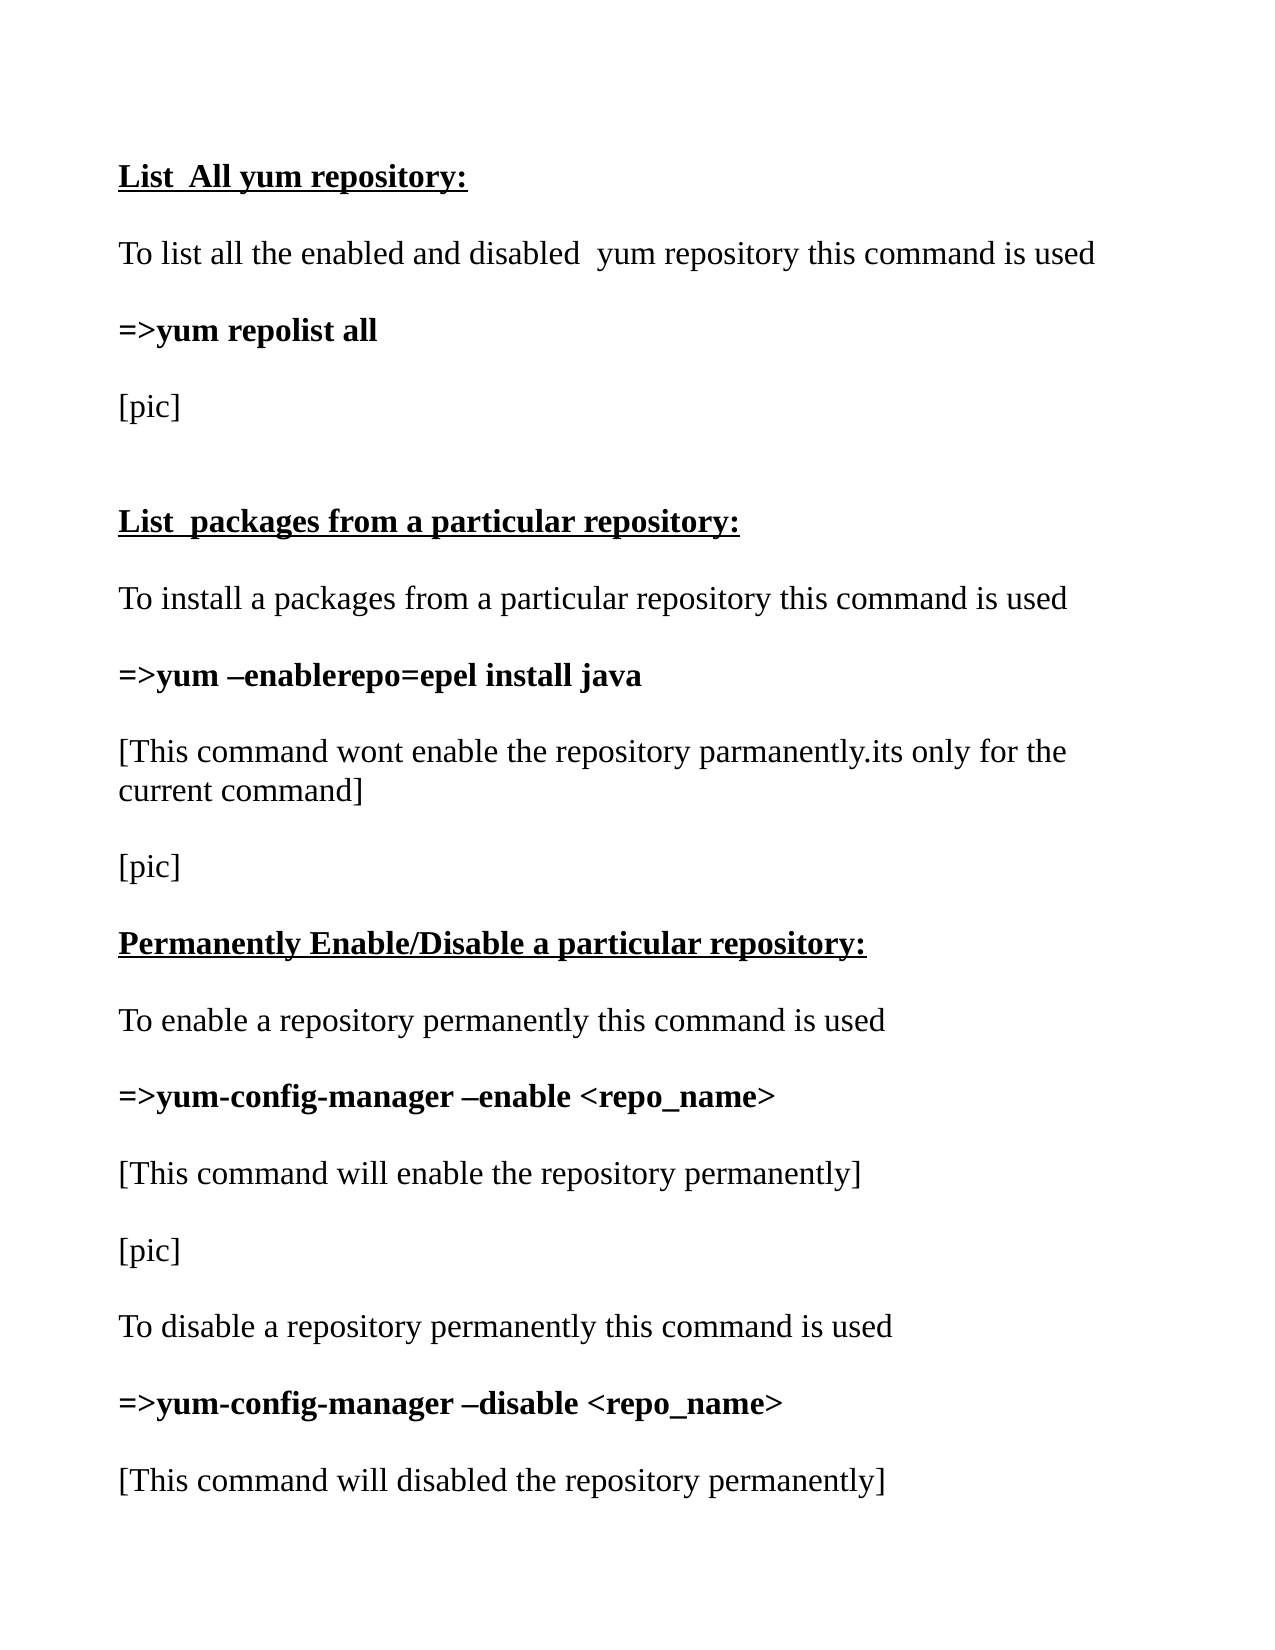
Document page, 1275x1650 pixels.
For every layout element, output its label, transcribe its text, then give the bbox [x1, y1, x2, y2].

text To enable a repository permanently this command is used [118, 1000, 1157, 1038]
text [This command will disabled the repository permanently] [118, 1460, 1157, 1498]
text =>yum repolist all [118, 310, 1157, 348]
text List packages from a particular repository: [118, 501, 1157, 540]
text [pic] [118, 846, 1157, 885]
text =>yum –enablerepo=epel install java [118, 655, 1157, 693]
text =>yum-config-manager –disable <repo_name> [118, 1383, 1157, 1421]
text [pic] [118, 386, 1157, 425]
text To disable a repository permanently this command is used [118, 1306, 1157, 1345]
text =>yum-config-manager –enable <repo_name> [118, 1076, 1157, 1115]
text [This command will enable the repository permanently] [118, 1153, 1157, 1191]
text To list all the enabled and disabled yum repository this command is used [118, 233, 1157, 271]
text Permanently Enable/Disable a particular repository: [118, 923, 1157, 961]
text [pic] [118, 1230, 1157, 1268]
text To install a packages from a particular repository this command is used [118, 578, 1157, 616]
text [This command wont enable the repository parmanently.its only for the current command] [118, 731, 1157, 808]
text List All yum repository: [118, 156, 1157, 195]
